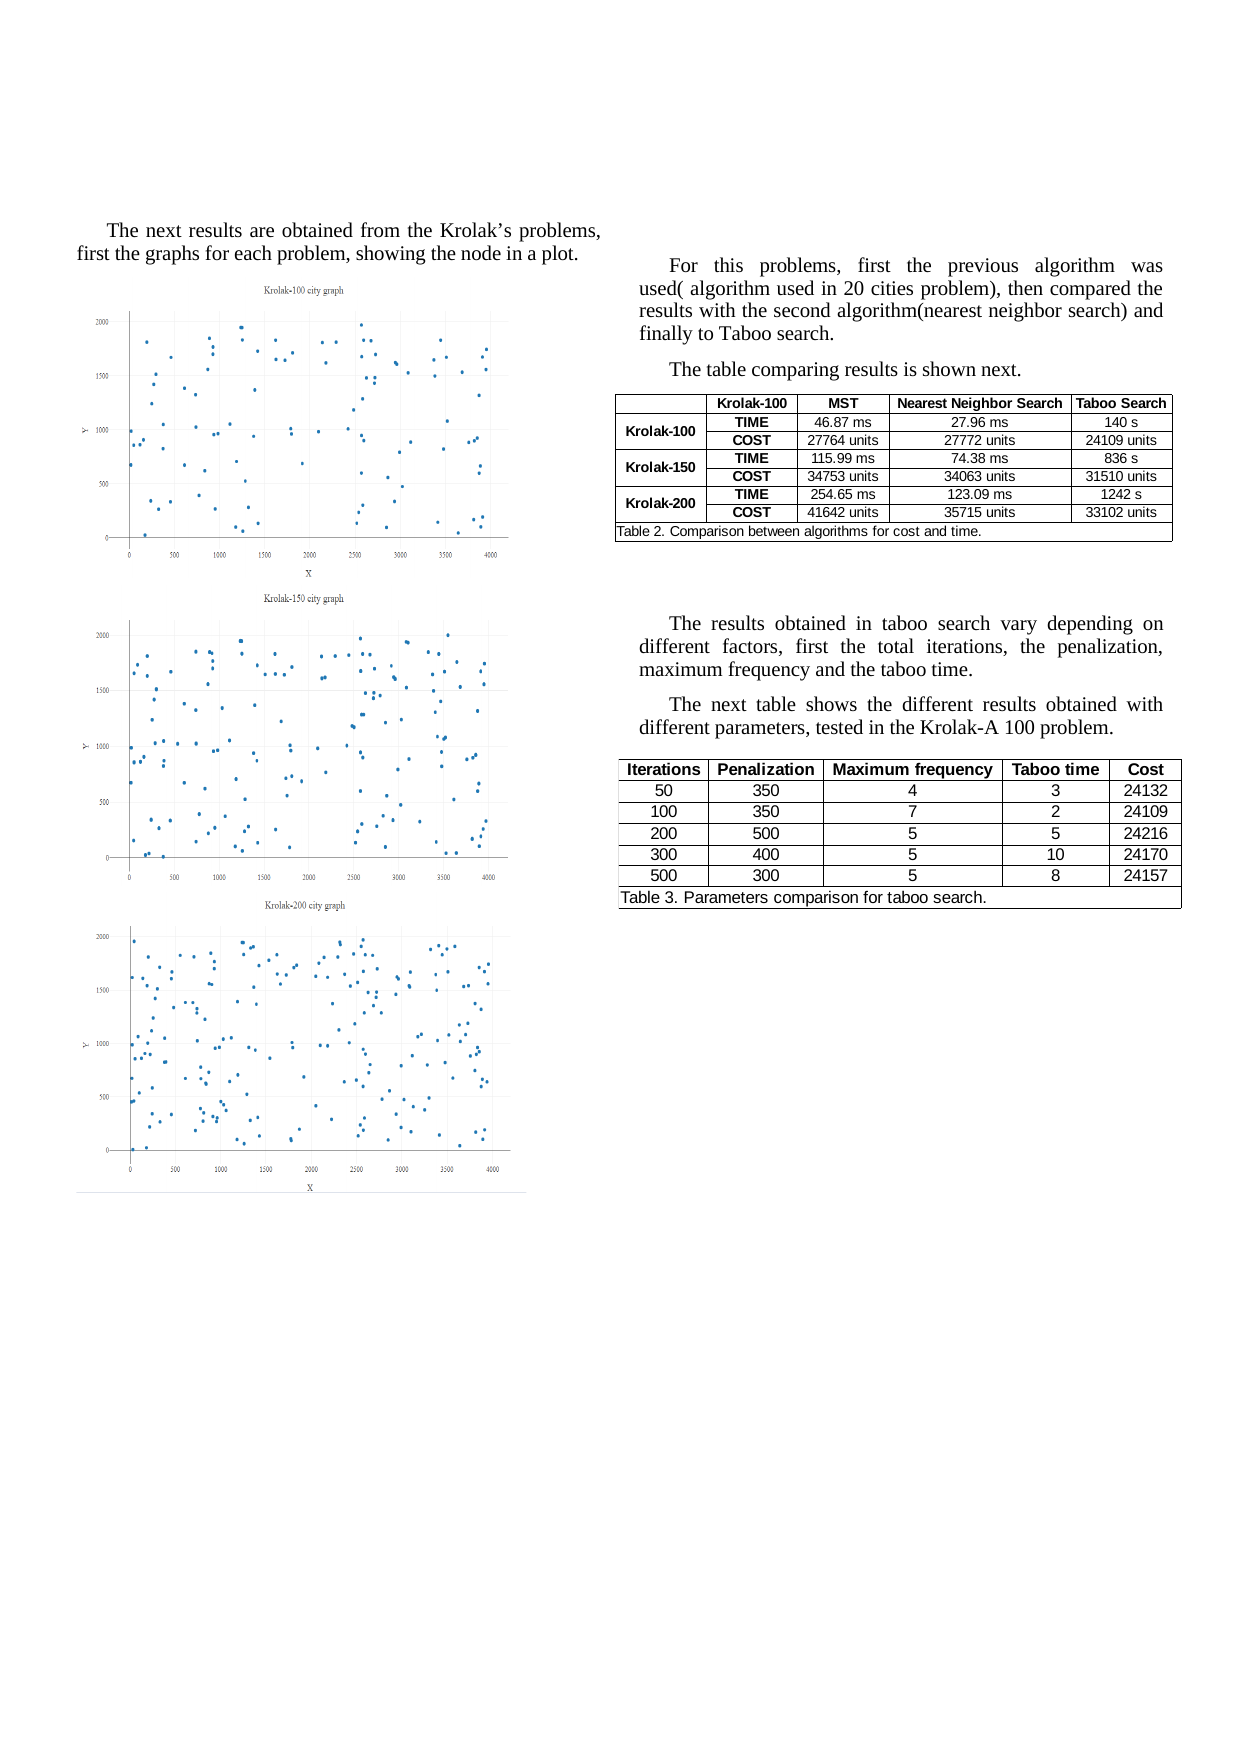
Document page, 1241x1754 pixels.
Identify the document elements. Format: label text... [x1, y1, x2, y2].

text For this problems, first the previous algorithm was used( algorithm used in 20 cities problem), then compared the results with the second algorithm(nearest neighbor search) and finally to Taboo search. [639, 254, 1164, 345]
text The next results are obtained from the Krolak’s problems, first the graphs for each problem, showing the node in a plot. [76, 220, 601, 265]
picture [76, 585, 527, 886]
picture [76, 892, 527, 1193]
text The table comparing results is shown next. [639, 358, 1164, 381]
text The next table shows the different results obtained with different parameters, tested in the Krolak-A 100 problem. [639, 693, 1164, 739]
picture [76, 277, 527, 578]
text The results obtained in taboo search vary depending on different factors, first the total iterations, the penalization, maximum frequency and the taboo time. [639, 612, 1164, 681]
